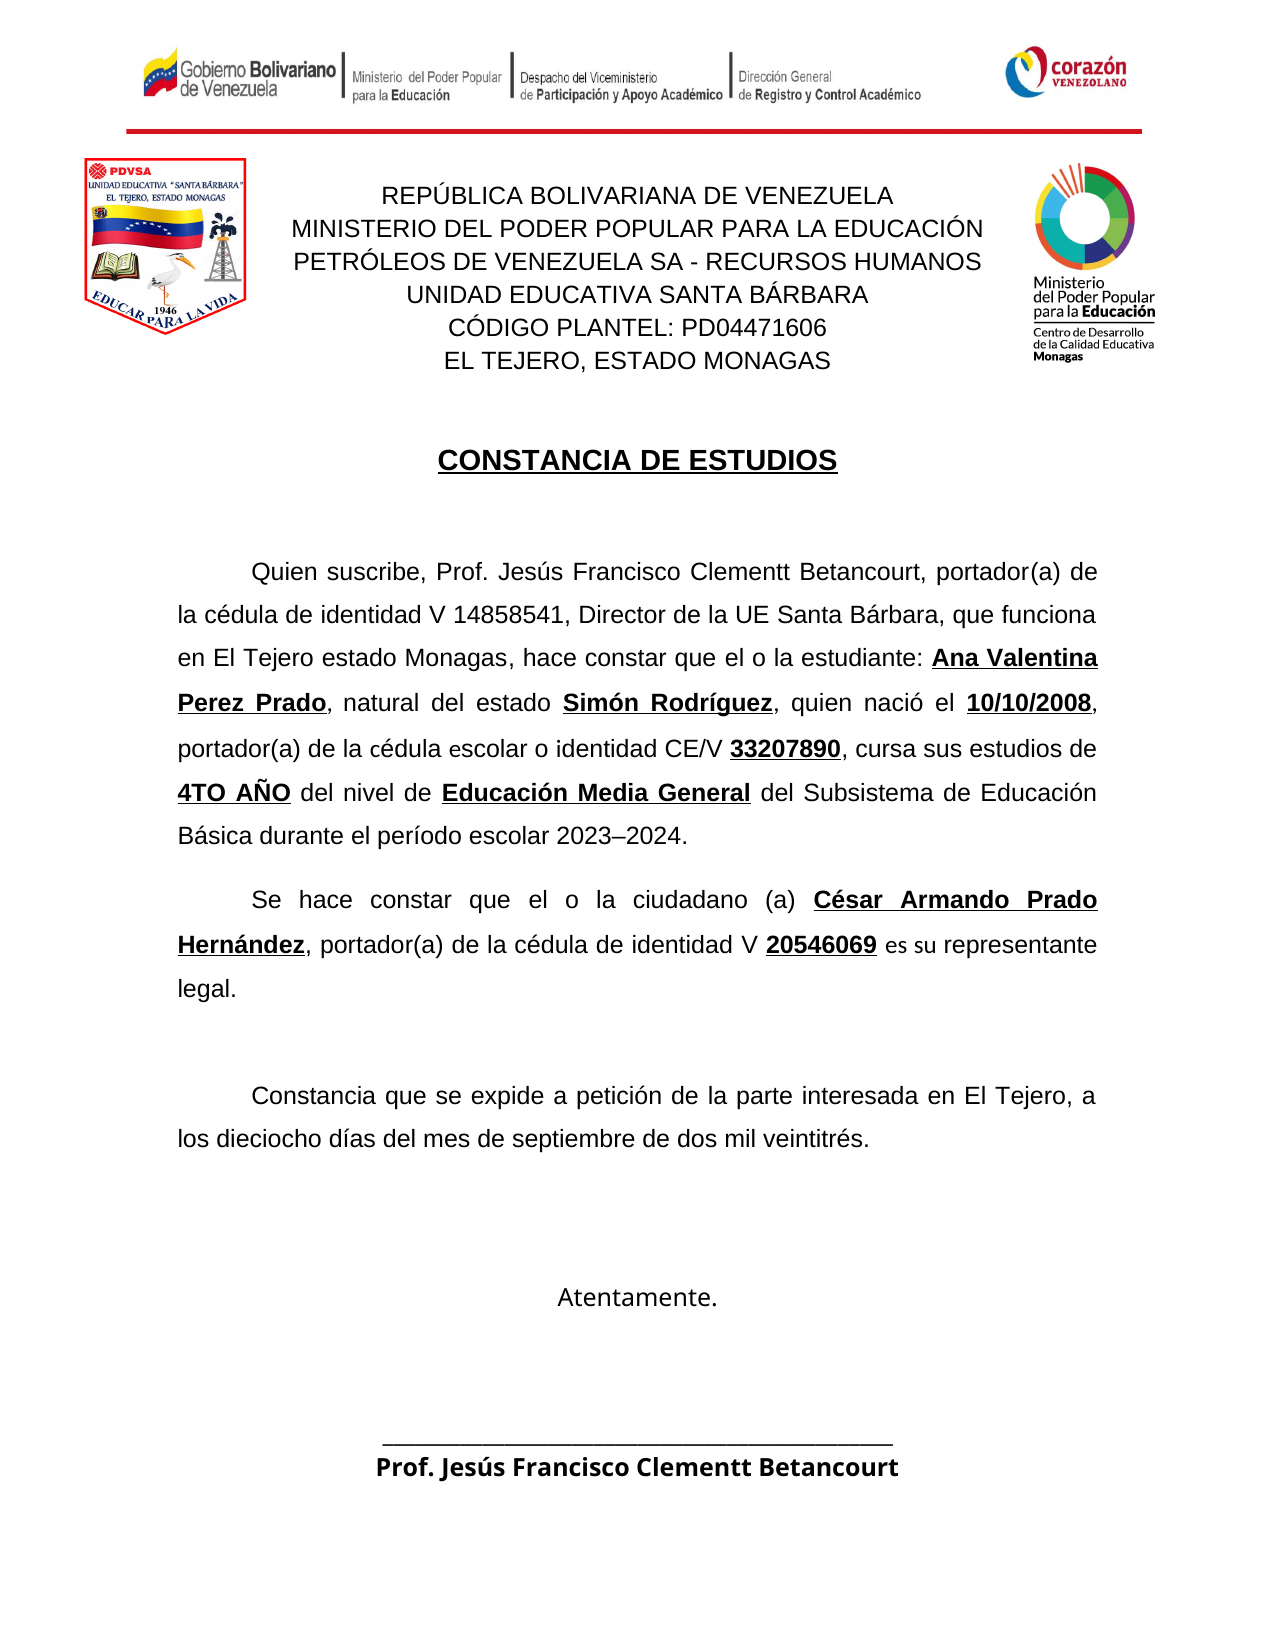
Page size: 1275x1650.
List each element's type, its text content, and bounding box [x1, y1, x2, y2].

text Quien suscribe, Prof. Jesús Francisco Clementt Betancourt, portador(a) de la cédula de identidad V 14858541, Director de la UE Santa Bárbara, que funciona en El Tejero estado Monagas, hace constar que el o la estudiante: Ana Valentina Perez Prado, natural del estado Simón Rodríguez, quien nació el 10/10/2008, portador(a) de la cédula escolar o identidad CE/V 33207890, cursa sus estudios de 4TO AÑO del nivel de Educación Media General del Subsistema de Educación Básica durante el período escolar 2023–2024. [177, 557, 1098, 849]
text EL TEJERO, ESTADO MONAGAS [177, 346, 978, 374]
picture [978, 153, 1200, 377]
picture [126, 11, 1142, 134]
text Atentamente. [177, 1279, 1098, 1313]
text Prof. Jesús Francisco Clementt Betancourt [177, 1450, 1098, 1484]
text Constancia que se expide a petición de la parte interesada en El Tejero, a los dieciocho días del mes de septiembre de dos mil veintitrés. [177, 1081, 1098, 1153]
text CÓDIGO PLANTEL: PD04471606 [177, 313, 978, 341]
text UNIDAD EDUCATIVA SANTA BÁRBARA [252, 280, 978, 308]
subtitle MINISTERIO DEL PODER POPULAR PARA LA EDUCACIÓN [252, 214, 978, 242]
subtitle CONSTANCIA DE ESTUDIOS [177, 443, 1098, 476]
picture [79, 158, 252, 335]
text ______________________________________________ [177, 1416, 1098, 1450]
subtitle REPÚBLICA BOLIVARIANA DE VENEZUELA [252, 181, 978, 209]
subtitle PETRÓLEOS DE VENEZUELA SA - RECURSOS HUMANOS [252, 247, 978, 275]
text Se hace constar que el o la ciudadano (a) César Armando Prado Hernández, portador(a) de la cédula de identidad V 20546069 es su representante legal. [177, 885, 1098, 1002]
